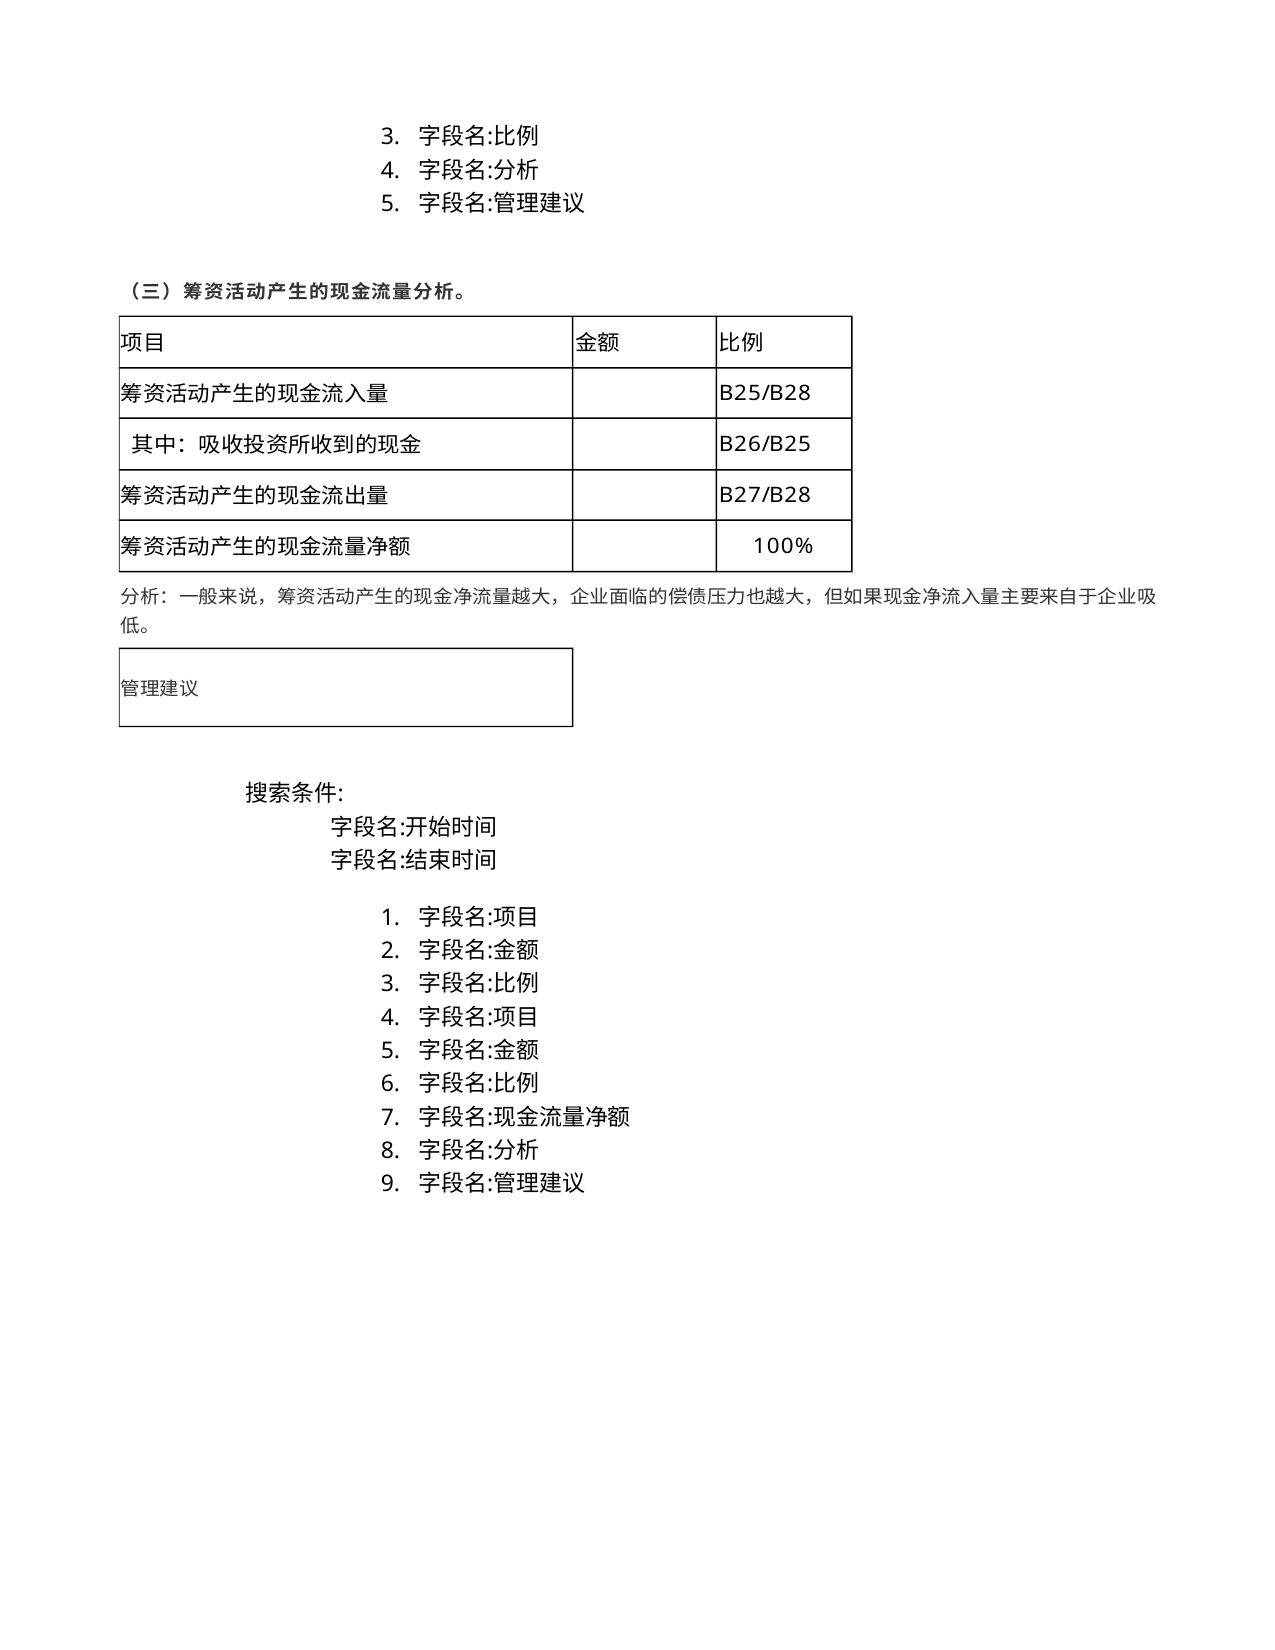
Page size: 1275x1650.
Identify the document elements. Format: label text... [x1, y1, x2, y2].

list 字段名:项目 [381, 899, 1157, 932]
list 字段名:项目 [381, 999, 1157, 1032]
list 字段名:比例 [381, 1065, 1157, 1099]
list 字段名:现金流量净额 [381, 1099, 1157, 1132]
list 字段名:比例 [381, 118, 1157, 151]
list 字段名:金额 [381, 1032, 1157, 1065]
list 字段名:管理建议 [381, 1165, 1157, 1199]
text 字段名:结束时间 [118, 842, 1157, 875]
list 字段名:分析 [381, 151, 1157, 185]
list 字段名:比例 [381, 965, 1157, 999]
text 搜索条件: [118, 775, 1157, 808]
text 字段名:开始时间 [118, 808, 1157, 842]
list 字段名:分析 [381, 1132, 1157, 1165]
list 字段名:管理建议 [381, 185, 1157, 218]
list 字段名:金额 [381, 932, 1157, 965]
